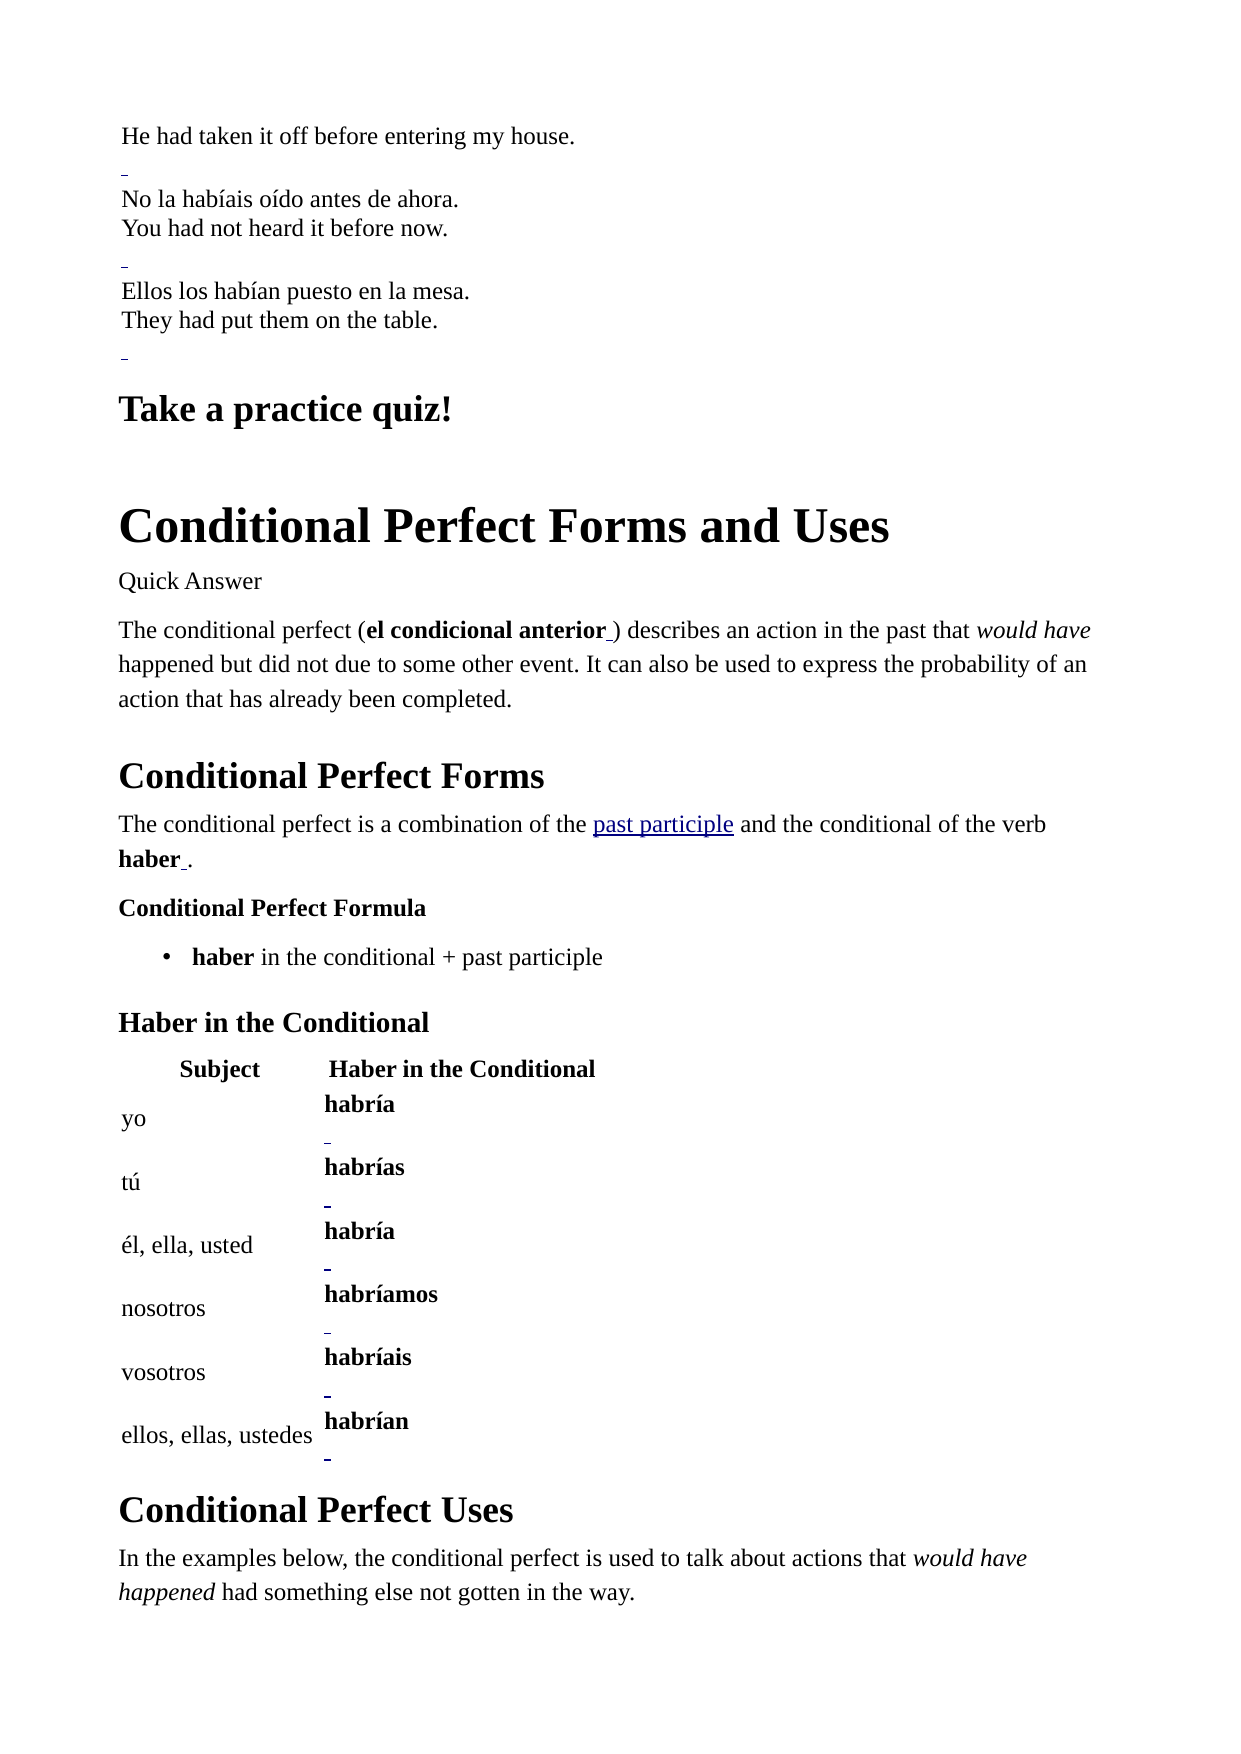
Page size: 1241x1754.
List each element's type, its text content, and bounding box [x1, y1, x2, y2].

table_header Haber in the Conditional [321, 1052, 603, 1086]
list haber in the conditional + past participle [162, 942, 1122, 971]
table_cell habríais [321, 1340, 603, 1403]
text In the examples below, the conditional perfect is used to talk about actions that would have happened had something else not gotten in the way. [118, 1543, 1122, 1606]
table_cell habrían [321, 1403, 603, 1466]
subtitle Haber in the Conditional [118, 1006, 1122, 1039]
table_cell habrías [321, 1150, 603, 1213]
text The conditional perfect is a combination of the past participle and the conditional of the verb haber . [118, 809, 1122, 873]
table_cell él, ella, usted [118, 1213, 321, 1276]
text The conditional perfect (el condicional anterior ) describes an action in the past that would have happened but did not due to some other event. It can also be used to express the probability of an action that has already been completed. [118, 615, 1122, 713]
table_cell ellos, ellas, ustedes [118, 1403, 321, 1466]
text Conditional Perfect Formula [118, 893, 1122, 922]
table_cell habría [321, 1213, 603, 1276]
subtitle Conditional Perfect Uses [118, 1487, 1122, 1530]
table_header Subject [118, 1052, 321, 1086]
table_cell yo [118, 1086, 321, 1149]
subtitle Take a practice quiz! [118, 386, 1122, 429]
subtitle Conditional Perfect Forms and Uses [118, 496, 1122, 553]
table_cell No la habíais oído antes de ahora. You had not heard it before now. [118, 181, 587, 273]
table_cell He had taken it off before entering my house. [118, 118, 587, 181]
table_cell nosotros [118, 1276, 321, 1339]
table_cell habríamos [321, 1276, 603, 1339]
text Quick Answer [118, 566, 1122, 594]
table_cell Ellos los habían puesto en la mesa. They had put them on the table. [118, 274, 587, 366]
subtitle Conditional Perfect Forms [118, 754, 1122, 797]
table_cell vosotros [118, 1340, 321, 1403]
table_cell tú [118, 1150, 321, 1213]
table_cell habría [321, 1086, 603, 1149]
